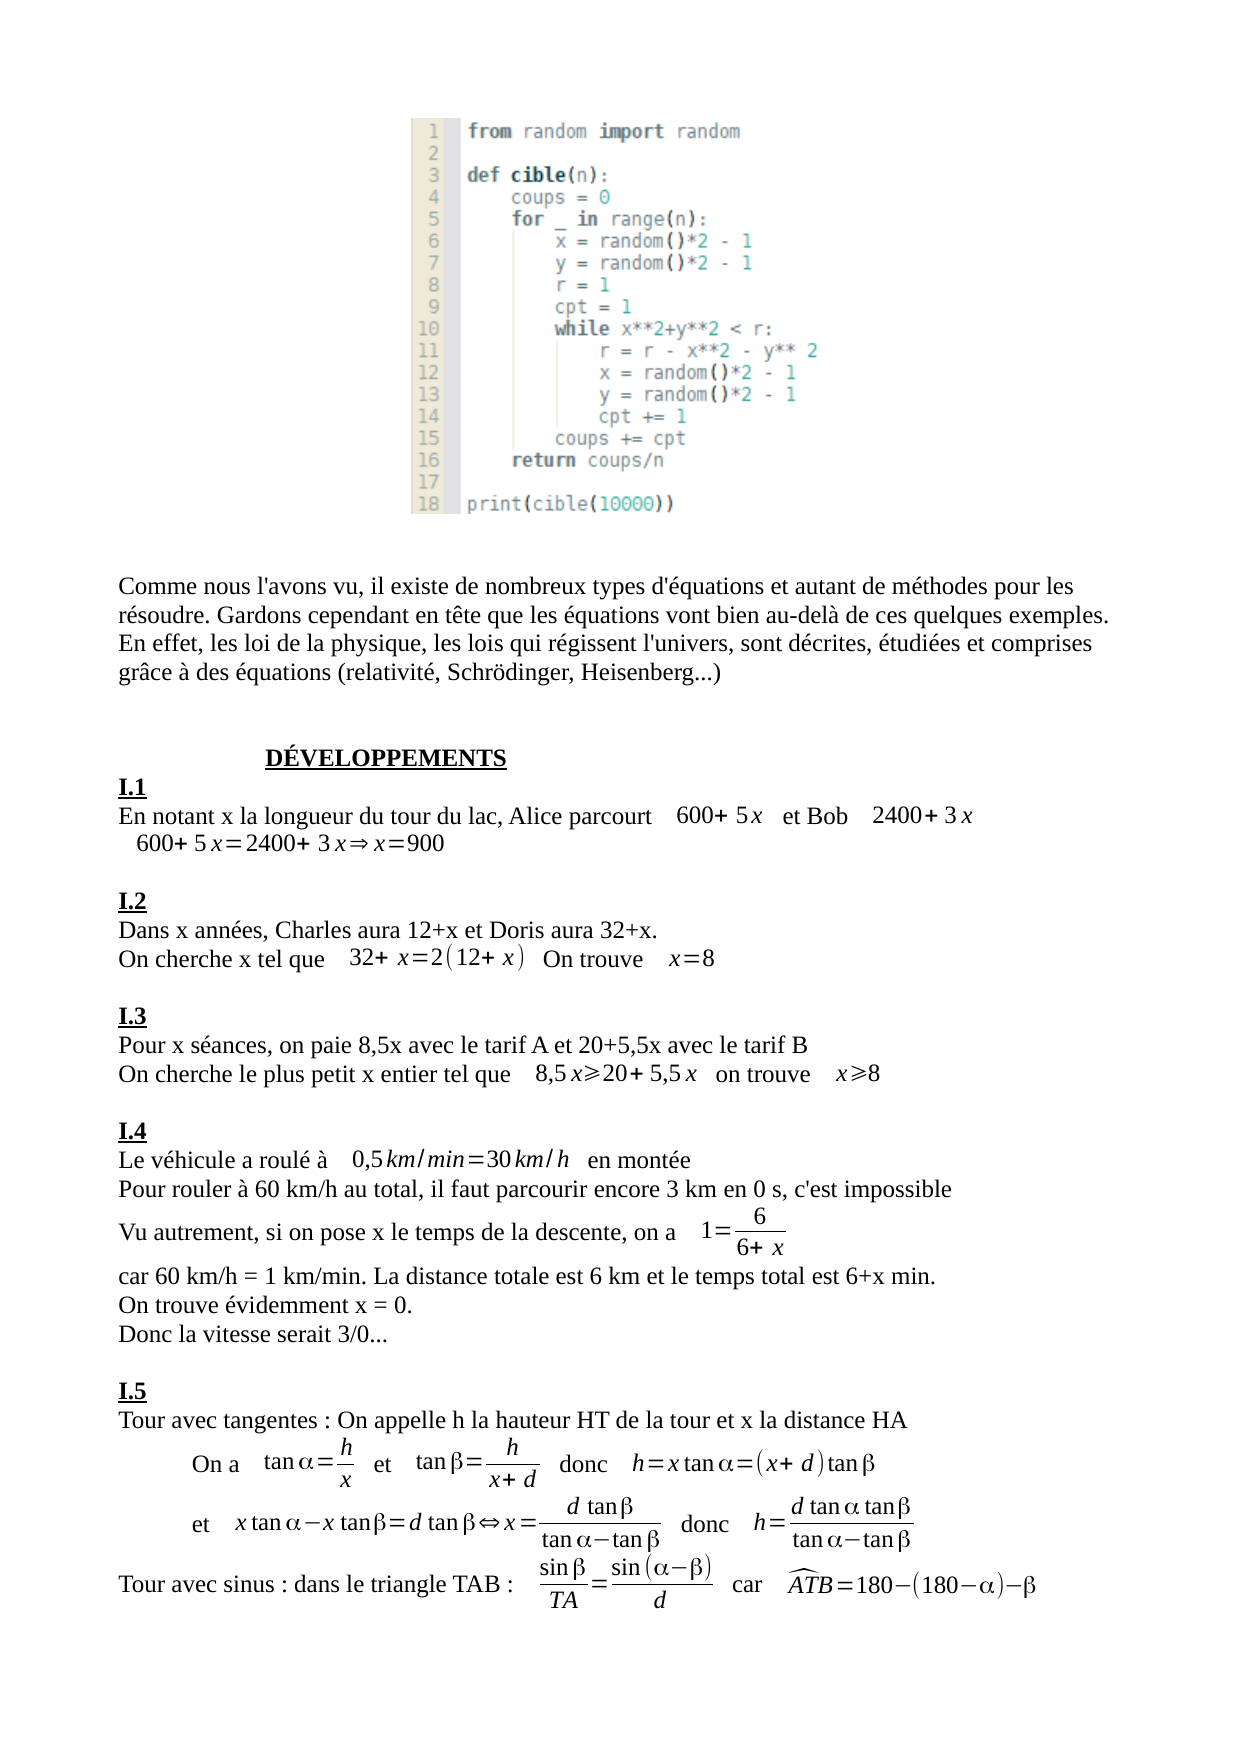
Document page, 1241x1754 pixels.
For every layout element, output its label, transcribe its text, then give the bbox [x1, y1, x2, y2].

text Tour avec sinus : dans le triangle TAB : car [118, 1554, 1122, 1614]
text Pour x séances, on paie 8,5x avec le tarif A et 20+5,5x avec le tarif B [118, 1030, 1122, 1059]
text Donc la vitesse serait 3/0... [118, 1319, 1122, 1348]
text car 60 km/h = 1 km/min. La distance totale est 6 km et le temps total est 6+x min. [118, 1261, 1122, 1290]
text En notant x la longueur du tour du lac, Alice parcourt et Bob [118, 801, 1122, 830]
text On cherche le plus petit x entier tel que on trouve [118, 1059, 1122, 1087]
text I.4 [118, 1116, 1122, 1145]
text I.5 [118, 1376, 1122, 1405]
text I.1 [118, 772, 1122, 801]
text I.2 [118, 886, 1122, 915]
text Dans x années, Charles aura 12+x et Doris aura 32+x. [118, 915, 1122, 944]
text DÉVELOPPEMENTS [118, 743, 1122, 772]
text On trouve évidemment x = 0. [118, 1290, 1122, 1319]
text Pour rouler à 60 km/h au total, il faut parcourir encore 3 km en 0 s, c'est impossible [118, 1174, 1122, 1202]
picture [411, 118, 829, 514]
text I.3 [118, 1001, 1122, 1030]
text Le véhicule a roulé à en montée [118, 1145, 1122, 1174]
text Vu autrement, si on pose x le temps de la descente, on a [118, 1202, 1122, 1261]
text Comme nous l'avons vu, il existe de nombreux types d'équations et autant de méthodes pour les résoudre. Gardons cependant en tête que les équations vont bien au-delà de ces quelques exemples. En effet, les loi de la physique, les lois qui régissent l'univers, sont décrites, étudiées et comprises grâce à des équations (relativité, Schrödinger, Heisenberg...) [118, 571, 1122, 686]
text On cherche x tel que On trouve [118, 944, 1122, 972]
text On a et donc [118, 1434, 1122, 1493]
text Tour avec tangentes : On appelle h la hauteur HT de la tour et x la distance HA [118, 1405, 1122, 1434]
text et donc [118, 1493, 1122, 1554]
